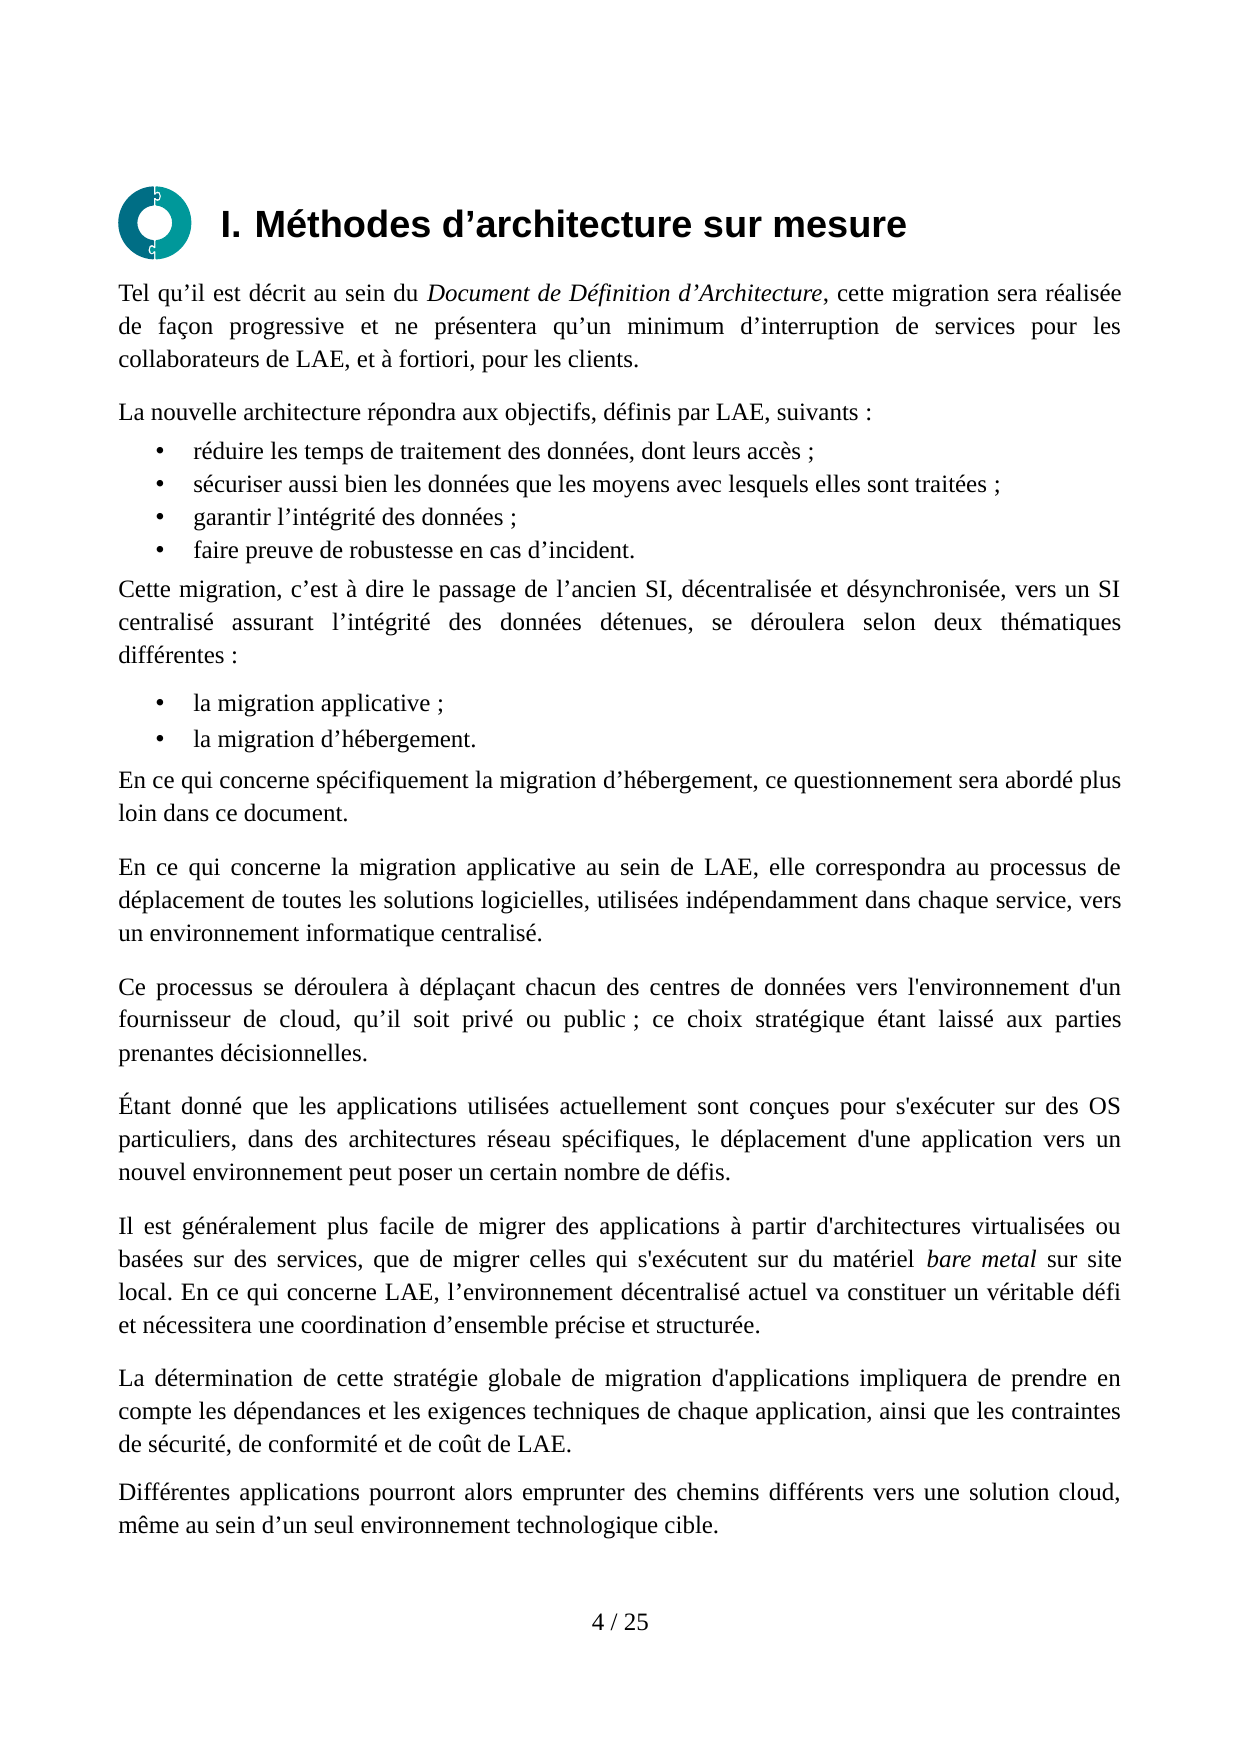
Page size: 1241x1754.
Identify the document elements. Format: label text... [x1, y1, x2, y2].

text Étant donné que les applications utilisées actuellement sont conçues pour s'exécuter sur des OS particuliers, dans des architectures réseau spécifiques, le déplacement d'une application vers un nouvel environnement peut poser un certain nombre de défis. [118, 1091, 1122, 1186]
subtitle [138, 201, 172, 240]
list faire preuve de robustesse en cas d’incident. [156, 535, 1122, 564]
text Cette migration, c’est à dire le passage de l’ancien SI, décentralisée et désynchronisée, vers un SI centralisé assurant l’intégrité des données détenues, se déroulera selon deux thématiques différentes : [118, 574, 1122, 669]
text En ce qui concerne la migration applicative au sein de LAE, elle correspondra au processus de déplacement de toutes les solutions logicielles, utilisées indépendamment dans chaque service, vers un environnement informatique centralisé. [118, 852, 1122, 947]
text En ce qui concerne spécifiquement la migration d’hébergement, ce questionnement sera abordé plus loin dans ce document. [118, 765, 1122, 827]
list sécuriser aussi bien les données que les moyens avec lesquels elles sont traitées ; [156, 469, 1122, 498]
list la migration d’hébergement. [156, 724, 1122, 752]
text Différentes applications pourront alors emprunter des chemins différents vers une solution cloud, même au sein d’un seul environnement technologique cible. [118, 1477, 1122, 1539]
text La nouvelle architecture répondra aux objectifs, définis par LAE, suivants : [118, 397, 1122, 426]
subtitle Méthodes d’architecture sur mesure [185, 201, 1122, 245]
text La détermination de cette stratégie globale de migration d'applications impliquera de prendre en compte les dépendances et les exigences techniques de chaque application, ainsi que les contraintes de sécurité, de conformité et de coût de LAE. [118, 1363, 1122, 1458]
text Il est généralement plus facile de migrer des applications à partir d'architectures virtualisées ou basées sur des services, que de migrer celles qui s'exécutent sur du matériel bare metal sur site local. En ce qui concerne LAE, l’environnement décentralisé actuel va constituer un véritable défi et nécessitera une coordination d’ensemble précise et structurée. [118, 1211, 1122, 1338]
list garantir l’intégrité des données ; [156, 502, 1122, 531]
text Ce processus se déroulera à déplaçant chacun des centres de données vers l'environnement d'un fournisseur de cloud, qu’il soit privé ou public ; ce choix stratégique étant laissé aux parties prenantes décisionnelles. [118, 972, 1122, 1066]
list réduire les temps de traitement des données, dont leurs accès ; [156, 436, 1122, 465]
text Tel qu’il est décrit au sein du Document de Définition d’Architecture, cette migration sera réalisée de façon progressive et ne présentera qu’un minimum d’interruption de services pour les collaborateurs de LAE, et à fortiori, pour les clients. [118, 278, 1122, 373]
list la migration applicative ; [156, 688, 1122, 717]
